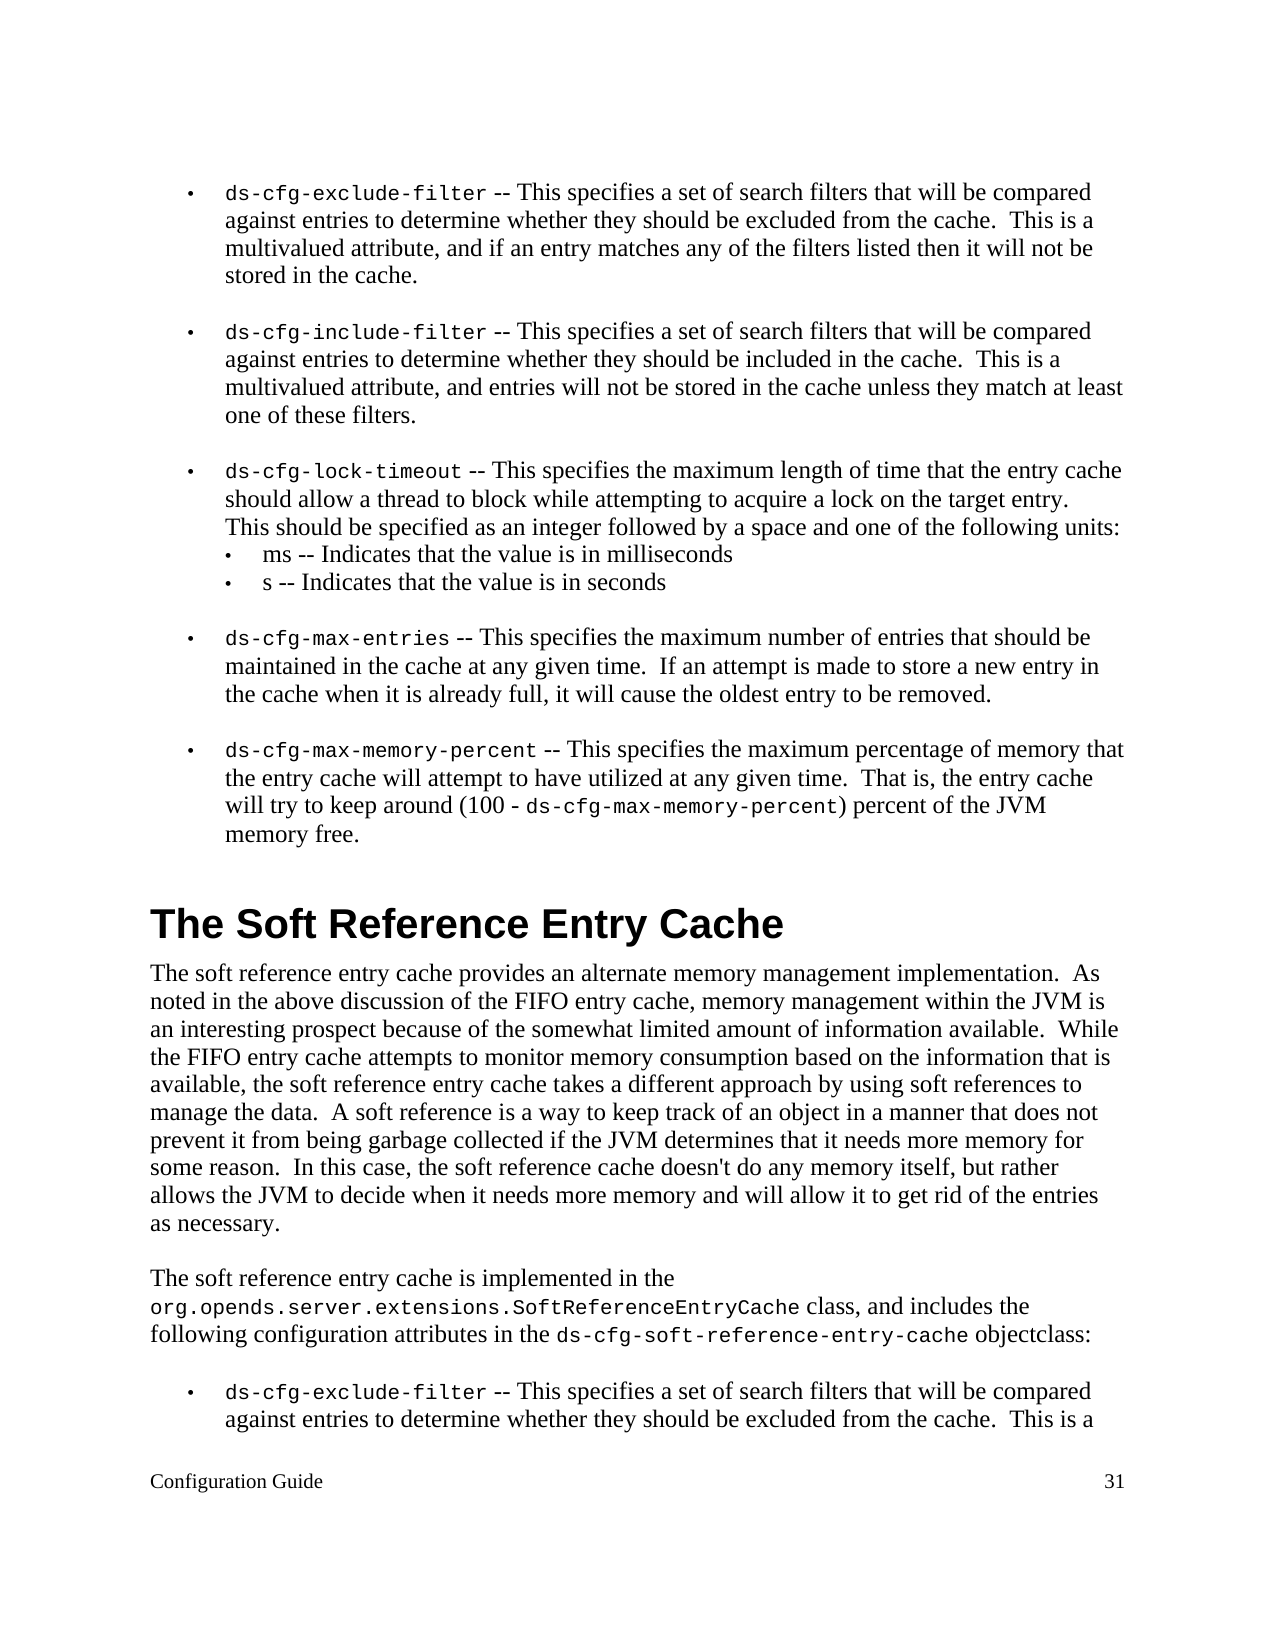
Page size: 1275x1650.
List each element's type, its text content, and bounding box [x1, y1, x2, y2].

list ds-cfg-max-memory-percent -- This specifies the maximum percentage of memory that the entry cache will attempt to have utilized at any given time. That is, the entry cache will try to keep around (100 - ds-cfg-max-memory-percent) percent of the JVM memory free. [187, 735, 1125, 848]
list ds-cfg-max-entries -- This specifies the maximum number of entries that should be maintained in the cache at any given time. If an attempt is made to store a new entry in the cache when it is already full, it will cause the oldest entry to be removed. [187, 623, 1125, 707]
list ms -- Indicates that the value is in milliseconds [225, 540, 1125, 568]
text The soft reference entry cache provides an alternate memory management implementation. As noted in the above discussion of the FIFO entry cache, memory management within the JVM is an interesting prospect because of the somewhat limited amount of information available. While the FIFO entry cache attempts to monitor memory consumption based on the information that is available, the soft reference entry cache takes a different approach by using soft references to manage the data. A soft reference is a way to keep track of an object in a manner that does not prevent it from being garbage collected if the JVM determines that it needs more memory for some reason. In this case, the soft reference cache doesn't do any memory itself, but rather allows the JVM to decide when it needs more memory and will allow it to get rid of the entries as necessary. [150, 959, 1125, 1237]
subtitle The Soft Reference Entry Cache [150, 900, 1125, 947]
list ds-cfg-lock-timeout -- This specifies the maximum length of time that the entry cache should allow a thread to block while attempting to acquire a lock on the target entry. This should be specified as an integer followed by a space and one of the following units: [187, 456, 1125, 540]
text The soft reference entry cache is implemented in the org.opends.server.extensions.SoftReferenceEntryCache class, and includes the following configuration attributes in the ds-cfg-soft-reference-entry-cache objectclass: [150, 1264, 1125, 1349]
list ds-cfg-exclude-filter -- This specifies a set of search filters that will be compared against entries to determine whether they should be excluded from the cache. This is a [187, 1377, 1125, 1433]
list s -- Indicates that the value is in seconds [225, 568, 1125, 596]
list ds-cfg-include-filter -- This specifies a set of search filters that will be compared against entries to determine whether they should be included in the cache. This is a multivalued attribute, and entries will not be stored in the cache unless they match at least one of these filters. [187, 317, 1125, 429]
list ds-cfg-exclude-filter -- This specifies a set of search filters that will be compared against entries to determine whether they should be excluded from the cache. This is a multivalued attribute, and if an entry matches any of the filters listed then it will not be stored in the cache. [187, 178, 1125, 289]
